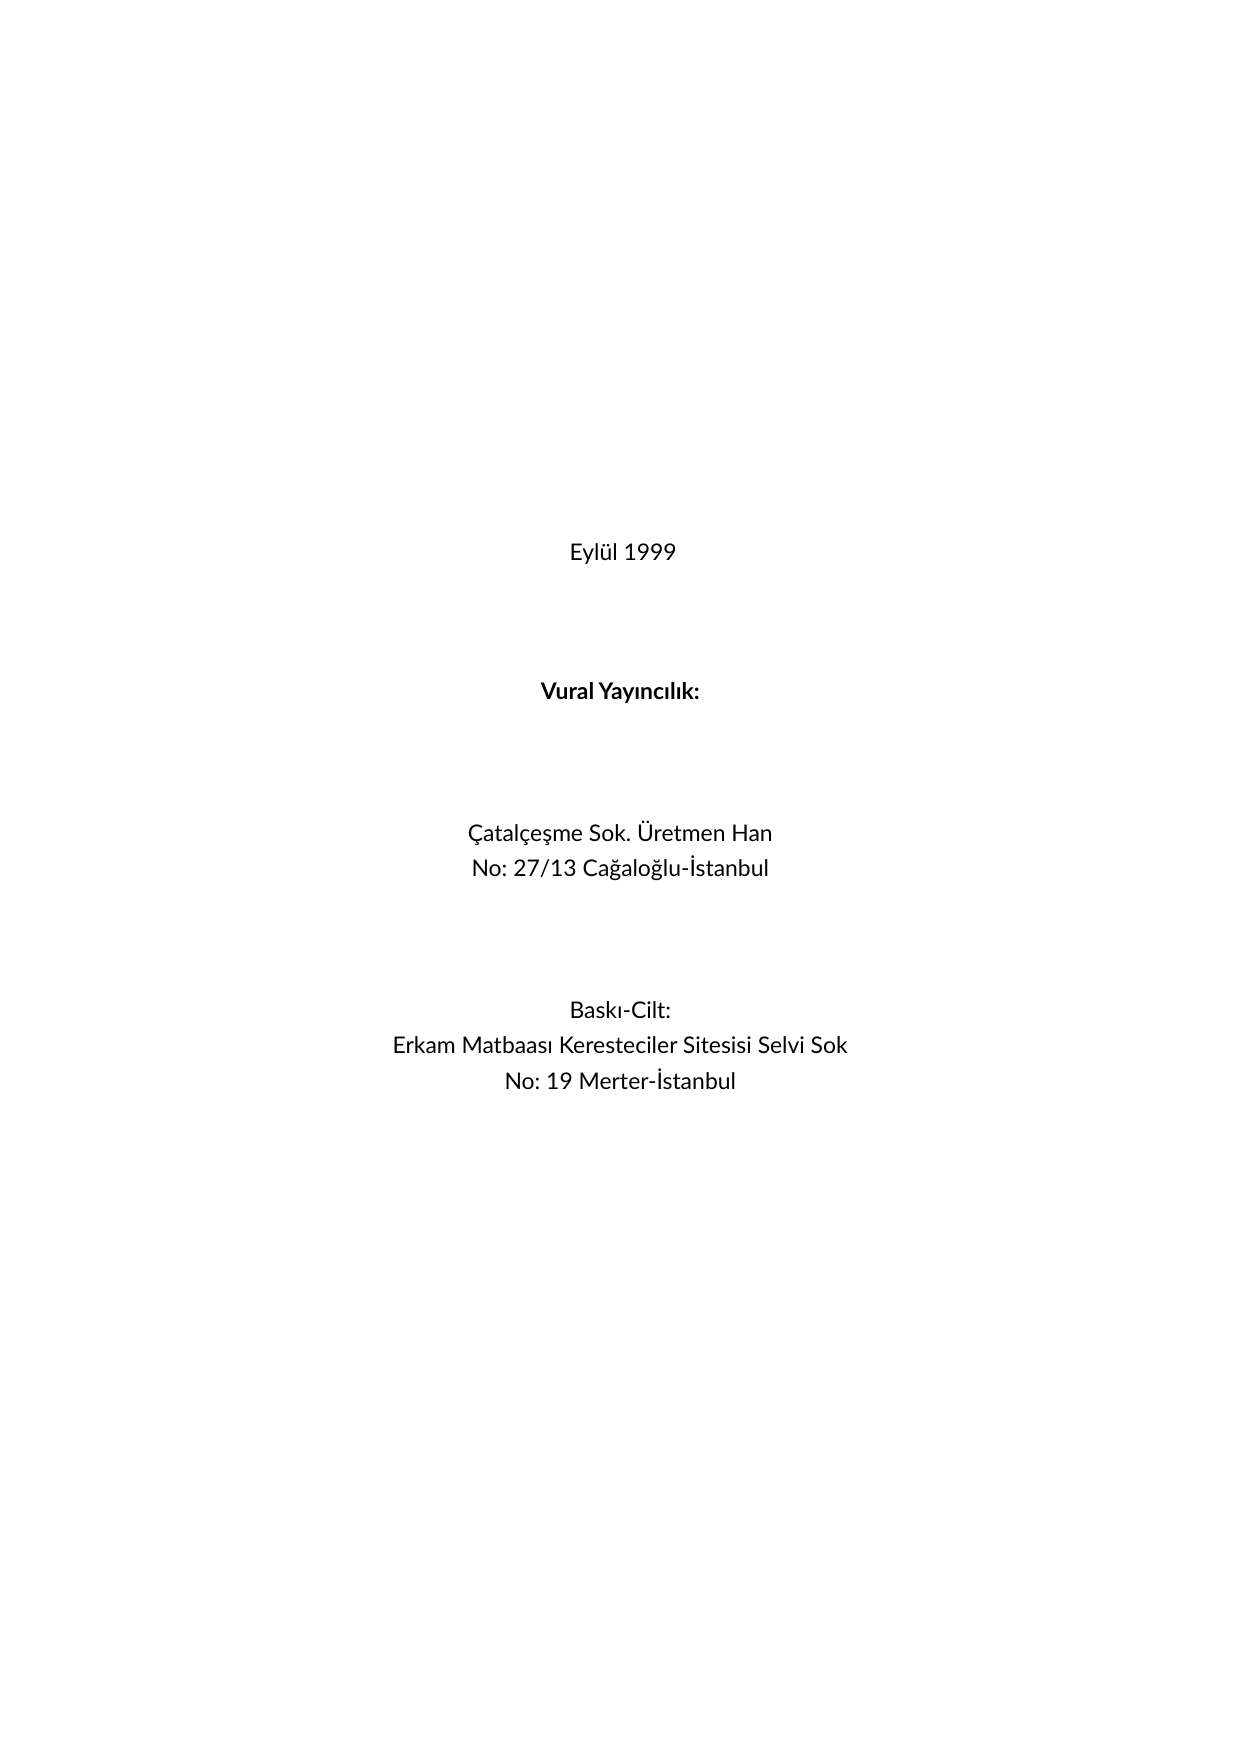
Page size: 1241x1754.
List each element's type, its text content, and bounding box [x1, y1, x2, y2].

subtitle Eylül 1999 [148, 538, 1093, 565]
text No: 27/13 Cağaloğlu-İstanbul [148, 848, 1093, 884]
text Çatalçeşme Sok. Üretmen Han [148, 813, 1093, 848]
text Erkam Matbaası Keresteciler Sitesisi Selvi Sok [148, 1026, 1093, 1061]
text Vural Yayıncılık: [148, 671, 1093, 707]
text Baskı-Cilt: [148, 990, 1093, 1026]
text No: 19 Merter-İstanbul [148, 1061, 1093, 1096]
